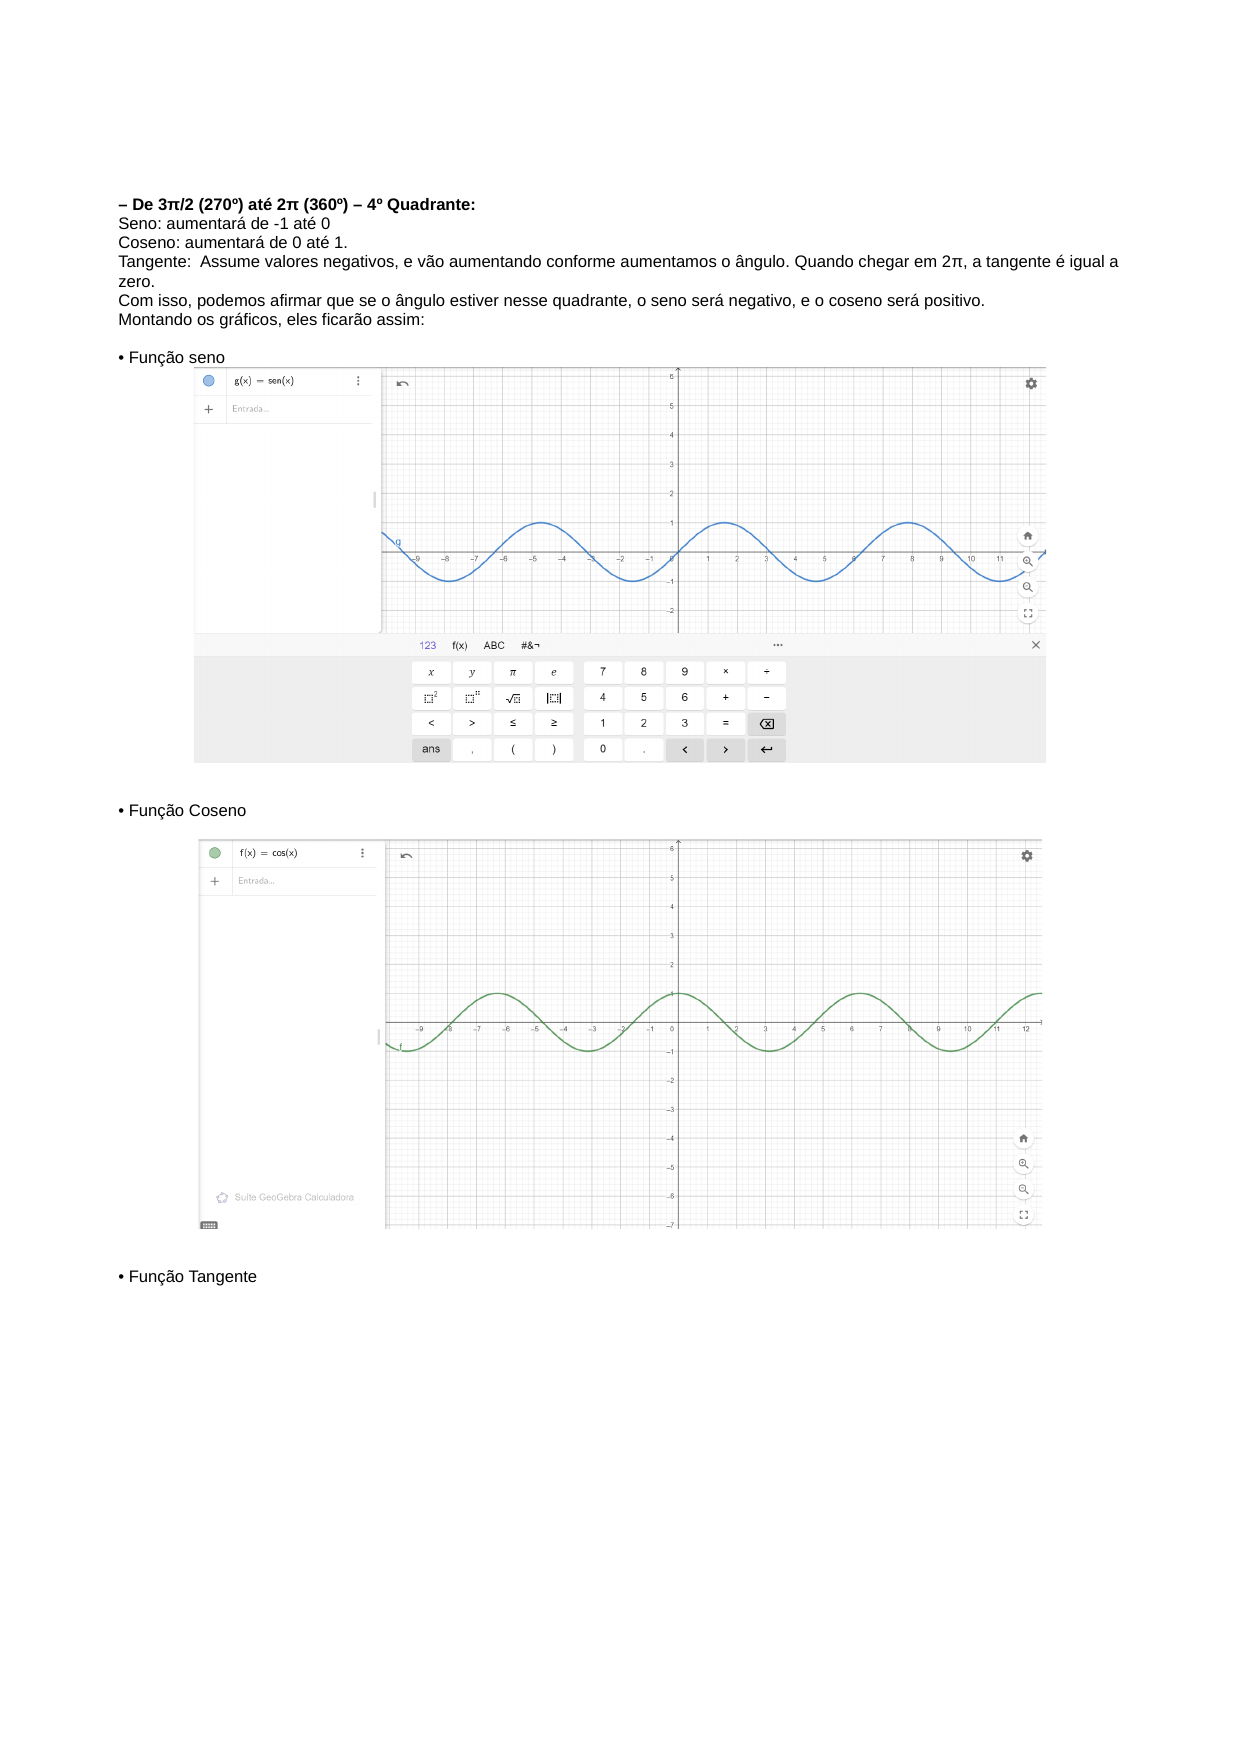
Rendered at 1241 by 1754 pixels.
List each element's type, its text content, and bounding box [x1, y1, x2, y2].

text • Função seno [118, 348, 1122, 367]
text • Função Coseno [118, 801, 1122, 820]
text Tangente: Assume valores negativos, e vão aumentando conforme aumentamos o ângulo. Quando chegar em 2π, a tangente é igual a zero. [118, 252, 1122, 291]
text Coseno: aumentará de 0 até 1. [118, 233, 1122, 252]
text Montando os gráficos, eles ficarão assim: [118, 310, 1122, 329]
text • Função Tangente [118, 1267, 1122, 1286]
picture [193, 367, 1047, 763]
text Seno: aumentará de -1 até 0 [118, 214, 1122, 233]
text Com isso, podemos afirmar que se o ângulo estiver nesse quadrante, o seno será negativo, e o coseno será positivo. [118, 291, 1122, 310]
picture [198, 839, 1043, 1229]
text – De 3π/2 (270º) até 2π (360º) – 4º Quadrante: [118, 195, 1122, 214]
